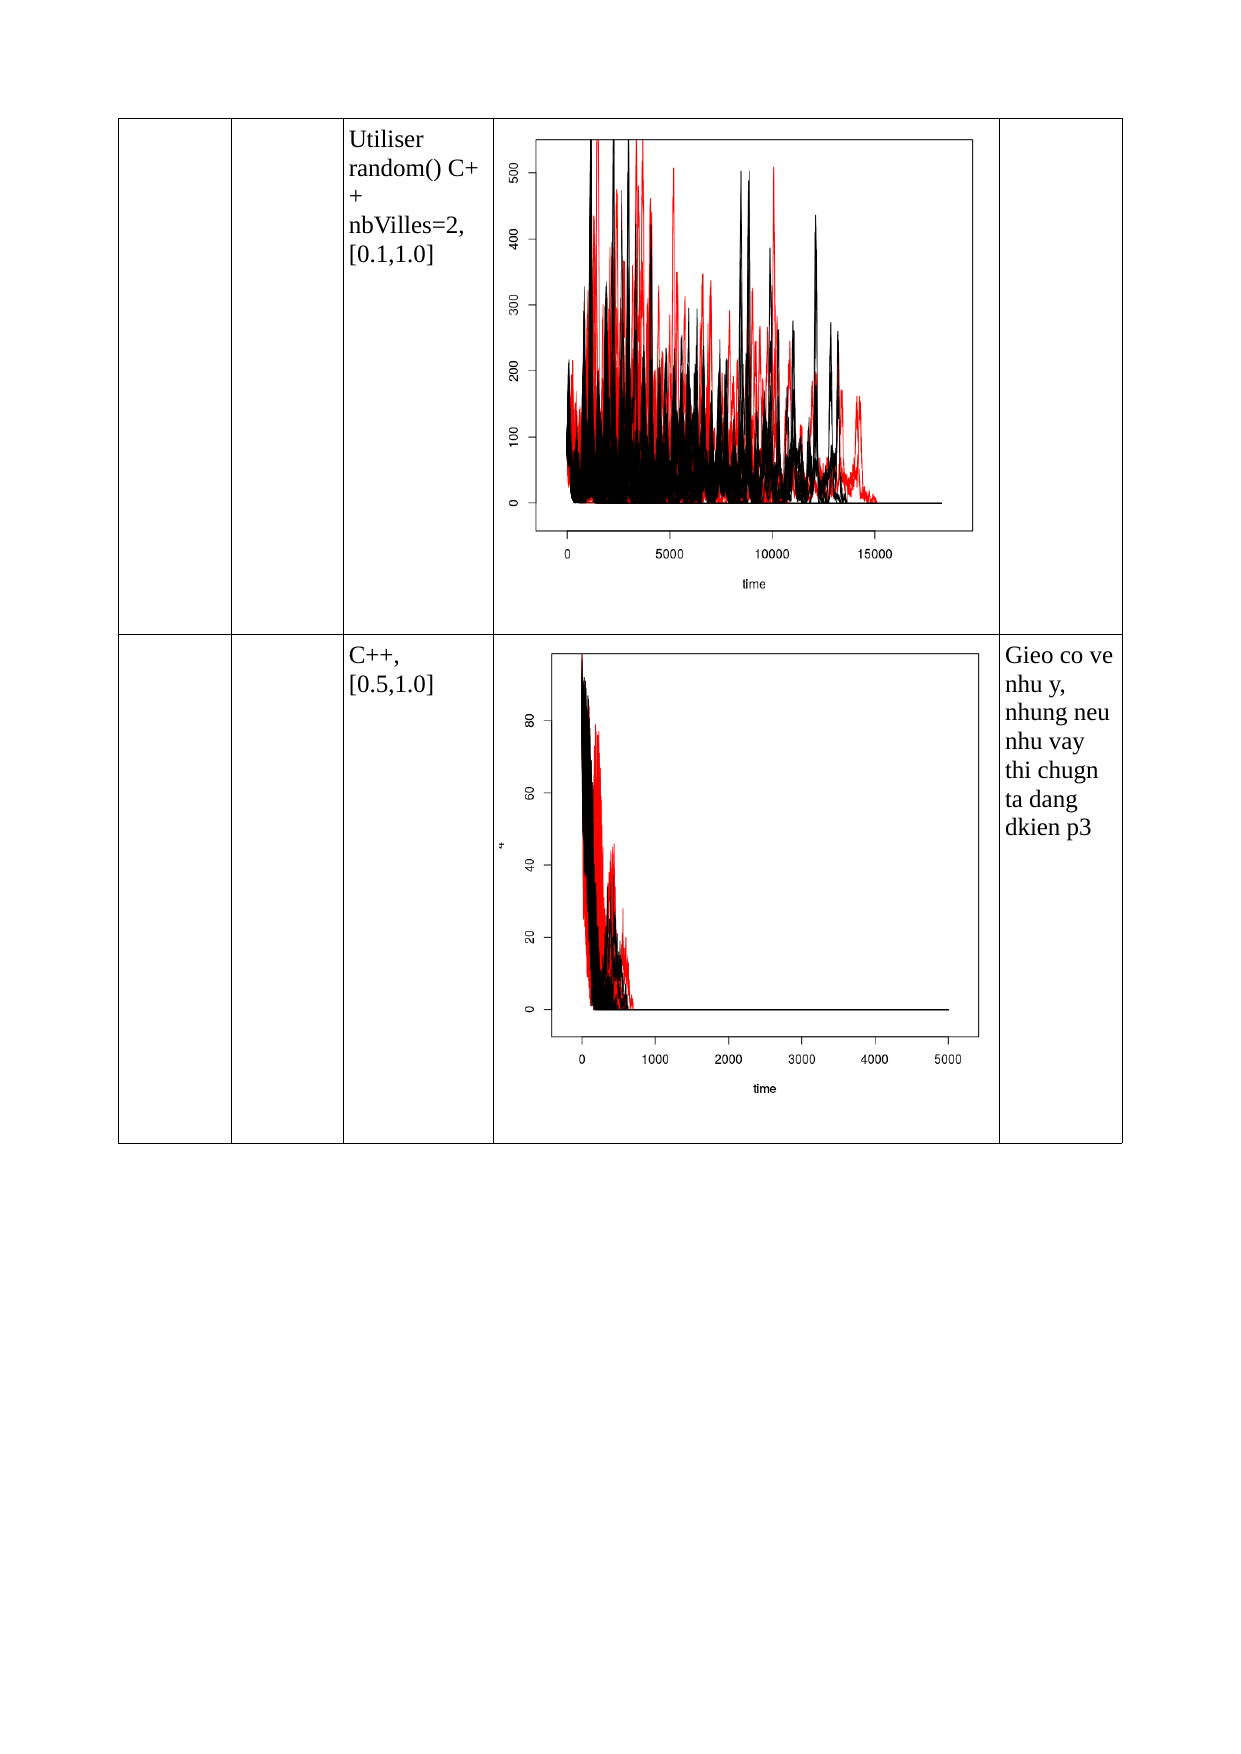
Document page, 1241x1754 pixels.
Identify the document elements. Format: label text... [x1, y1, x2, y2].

table_cell [232, 635, 343, 1143]
table_cell [119, 119, 231, 634]
table_cell C++, [0.5,1.0] [344, 635, 493, 1143]
table_cell Gieo co ve nhu y, nhung neu nhu vay thi chugn ta dang dkien p3 [1000, 635, 1122, 1143]
table_cell [119, 635, 231, 1143]
table_cell [494, 600, 999, 634]
table_cell [494, 635, 999, 1143]
table_cell [1000, 119, 1122, 634]
table_cell [232, 119, 343, 634]
table_cell [494, 119, 999, 599]
table_cell Utiliser random() C++ nbVilles=2, [0.1,1.0] [344, 119, 493, 634]
picture [498, 640, 994, 1109]
picture [498, 123, 994, 600]
